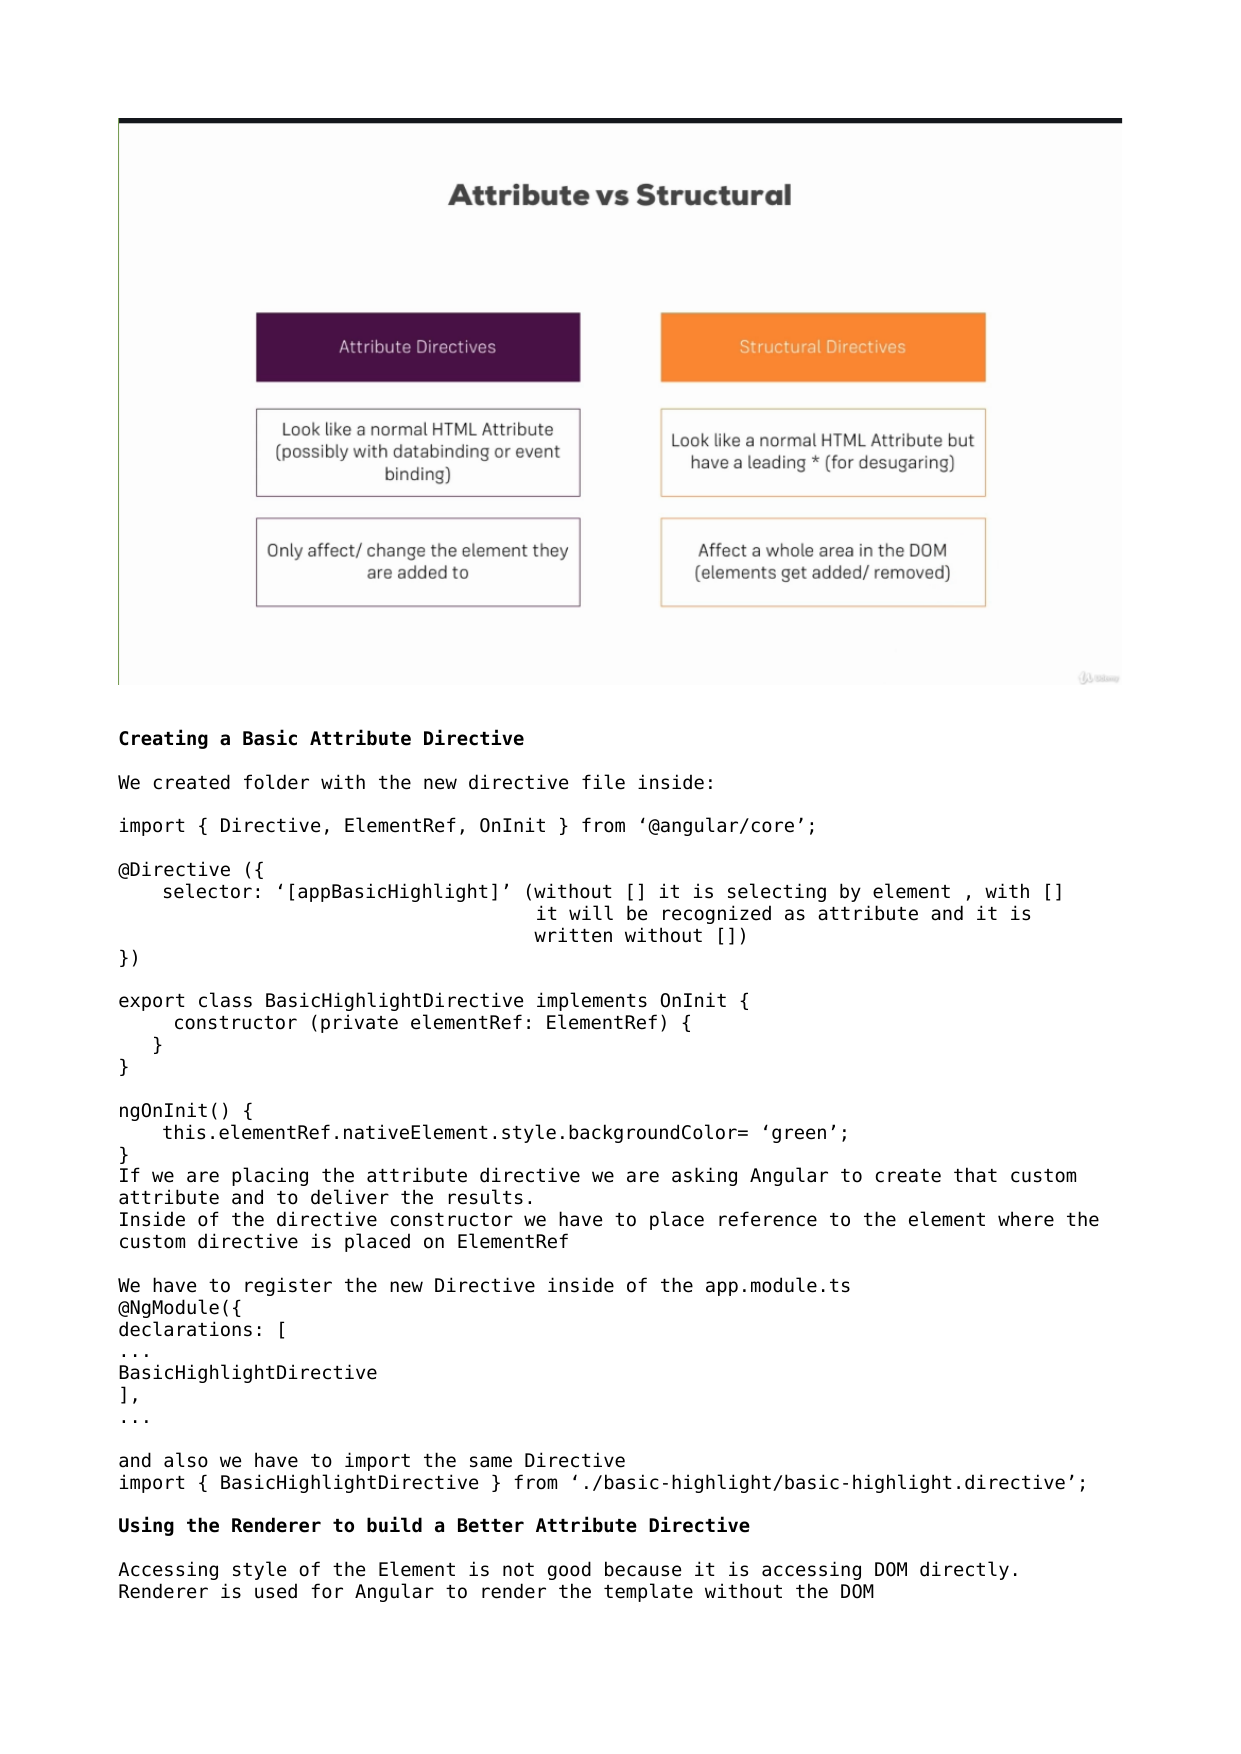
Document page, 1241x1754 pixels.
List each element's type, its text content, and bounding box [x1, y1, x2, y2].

text } [118, 1143, 1122, 1165]
picture [118, 118, 1123, 685]
text import { BasicHighlightDirective } from ‘./basic-highlight/basic-highlight.directive’; [118, 1472, 1122, 1493]
text @Directive ({ [118, 859, 1122, 881]
text ... [118, 1406, 1122, 1428]
text If we are placing the attribute directive we are asking Angular to create that custom attribute and to deliver the results. [118, 1165, 1122, 1209]
text selector: ‘[appBasicHighlight]’ (without [] it is selecting by element , with [] [118, 881, 1122, 903]
text it will be recognized as attribute and it is [118, 903, 1122, 925]
text export class BasicHighlightDirective implements OnInit { [118, 990, 1122, 1012]
text We have to register the new Directive inside of the app.module.ts [118, 1275, 1122, 1297]
text ... [118, 1340, 1122, 1362]
text We created folder with the new directive file inside: [118, 772, 1122, 793]
text ], [118, 1384, 1122, 1406]
text } [118, 1034, 1122, 1056]
text BasicHighlightDirective [118, 1362, 1122, 1384]
text this.elementRef.nativeElement.style.backgroundColor= ‘green’; [118, 1122, 1122, 1143]
text and also we have to import the same Directive [118, 1450, 1122, 1472]
text Inside of the directive constructor we have to place reference to the element where the custom directive is placed on ElementRef [118, 1209, 1122, 1253]
text @NgModule({ [118, 1297, 1122, 1318]
text import { Directive, ElementRef, OnInit } from ‘@angular/core’; [118, 815, 1122, 837]
text Using the Renderer to build a Better Attribute Directive [118, 1515, 1122, 1537]
text ngOnInit() { [118, 1100, 1122, 1122]
text Accessing style of the Element is not good because it is accessing DOM directly. Renderer is used for Angular to render the template without the DOM [118, 1559, 1122, 1603]
text }) [118, 947, 1122, 968]
text Creating a Basic Attribute Directive [118, 728, 1122, 750]
text } [118, 1056, 1122, 1078]
text declarations: [ [118, 1318, 1122, 1340]
text written without []) [118, 925, 1122, 947]
text constructor (private elementRef: ElementRef) { [118, 1012, 1122, 1034]
